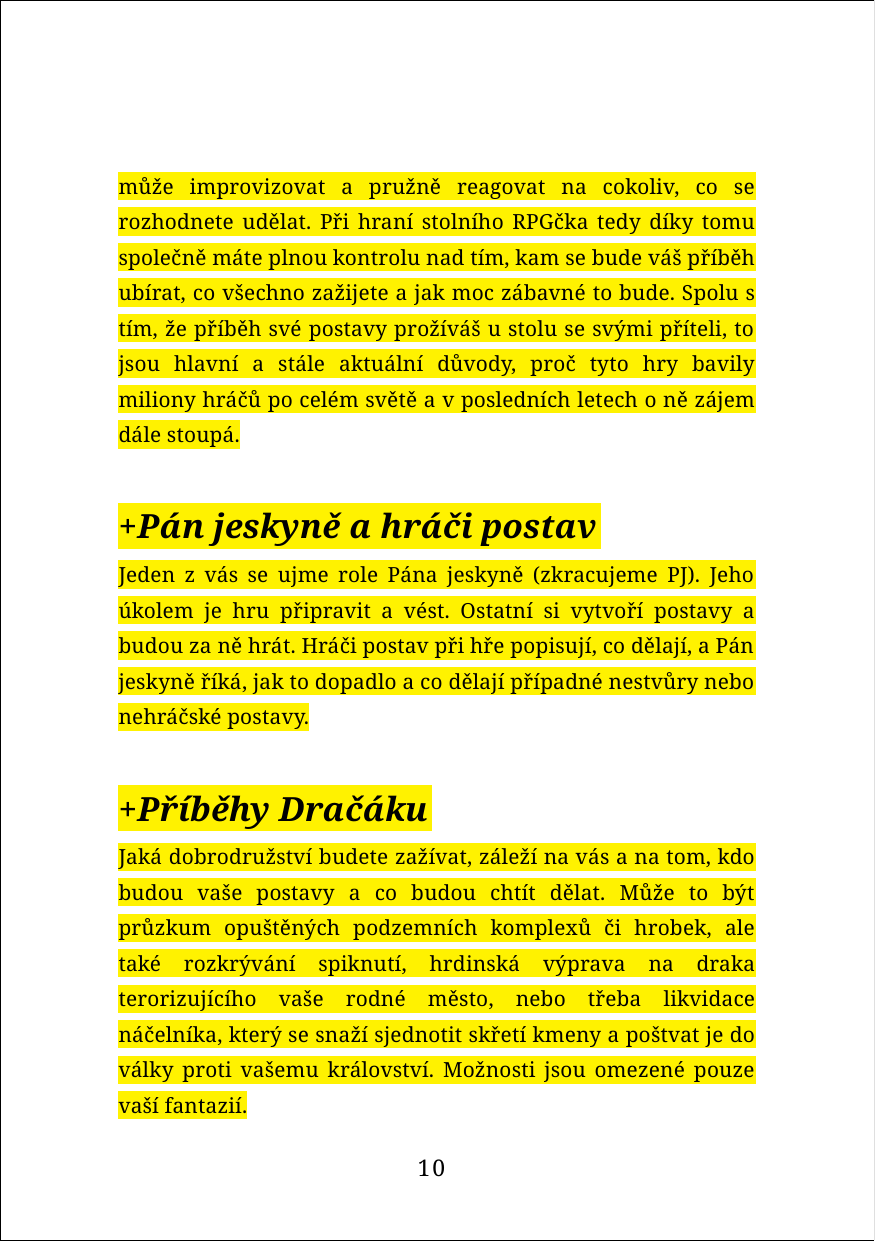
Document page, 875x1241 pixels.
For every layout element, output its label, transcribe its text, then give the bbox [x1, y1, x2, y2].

text Jaká dobrodružství budete zažívat, záleží na vás a na tom, kdo budou vaše postavy a co budou chtít dělat. Může to být průzkum opuštěných podzemních komplexů či hrobek, ale také rozkrývání spiknutí, hrdinská výprava na draka terorizujícího vaše rodné město, nebo třeba likvidace náčelníka, který se snaží sjednotit skřetí kmeny a poštvat je do války proti vašemu království. Možnosti jsou omezené pouze vaší fantazií. [118, 842, 756, 1119]
text Jeden z vás se ujme role Pána jeskyně (zkracujeme PJ). Jeho úkolem je hru připravit a vést. Ostatní si vytvoří postavy a budou za ně hrát. Hráči postav při hře popisují, co dělají, a Pán jeskyně říká, jak to dopadlo a co dělají případné nestvůry nebo nehráčské postavy. [118, 560, 756, 731]
subtitle +Pán jeskyně a hráči postav [118, 503, 756, 549]
text může improvizovat a pružně reagovat na cokoliv, co se rozhodnete udělat. Při hraní stolního RPGčka tedy díky tomu společně máte plnou kontrolu nad tím, kam se bude váš příběh ubírat, co všechno zažijete a jak moc zábavné to bude. Spolu s tím, že příběh své postavy prožíváš u stolu se svými příteli, to jsou hlavní a stále aktuální důvody, proč tyto hry bavily miliony hráčů po celém světě a v posledních letech o ně zájem dále stoupá. [118, 172, 756, 449]
subtitle +Příběhy Dračáku [118, 785, 756, 831]
